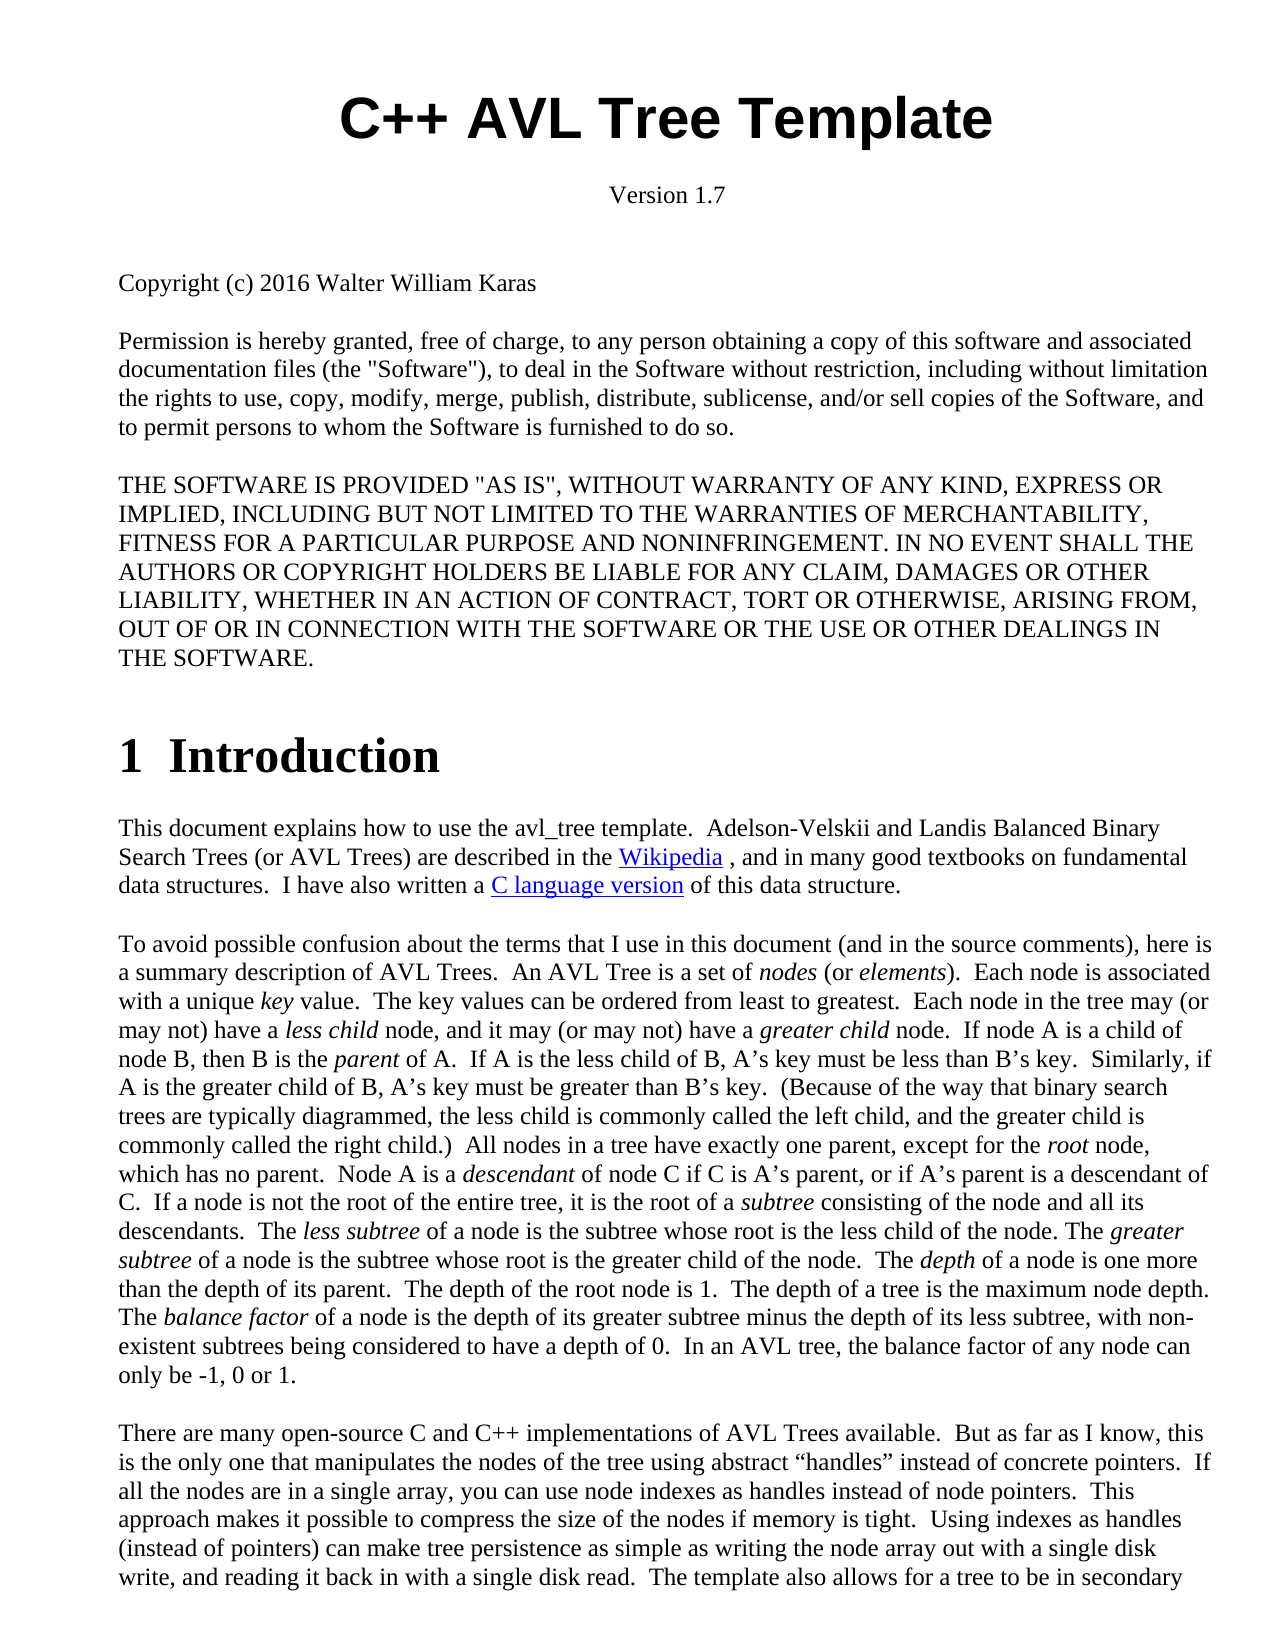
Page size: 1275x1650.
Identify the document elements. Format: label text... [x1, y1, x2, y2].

text Permission is hereby granted, free of charge, to any person obtaining a copy of this software and associated documentation files (the "Software"), to deal in the Software without restriction, including without limitation the rights to use, copy, modify, merge, publish, distribute, sublicense, and/or sell copies of the Software, and to permit persons to whom the Software is furnished to do so. [118, 326, 1216, 441]
text To avoid possible confusion about the terms that I use in this document (and in the source comments), here is a summary description of AVL Trees. An AVL Tree is a set of nodes (or elements). Each node is associated with a unique key value. The key values can be ordered from least to greatest. Each node in the tree may (or may not) have a less child node, and it may (or may not) have a greater child node. If node A is a child of node B, then B is the parent of A. If A is the less child of B, A’s key must be less than B’s key. Similarly, if A is the greater child of B, A’s key must be greater than B’s key. (Because of the way that binary search trees are typically diagrammed, the less child is commonly called the left child, and the greater child is commonly called the right child.) All nodes in a tree have exactly one parent, except for the root node, which has no parent. Node A is a descendant of node C if C is A’s parent, or if A’s parent is a descendant of C. If a node is not the root of the entire tree, it is the root of a subtree consisting of the node and all its descendants. The less subtree of a node is the subtree whose root is the less child of the node. The greater subtree of a node is the subtree whose root is the greater child of the node. The depth of a node is one more than the depth of its parent. The depth of the root node is 1. The depth of a tree is the maximum node depth. The balance factor of a node is the depth of its greater subtree minus the depth of its less subtree, with non-existent subtrees being considered to have a depth of 0. In an AVL tree, the balance factor of any node can only be -1, 0 or 1. [118, 929, 1216, 1389]
text Copyright (c) 2016 Walter William Karas [118, 268, 1216, 296]
text There are many open-source C and C++ implementations of AVL Trees available. But as far as I know, this is the only one that manipulates the nodes of the tree using abstract “handles” instead of concrete pointers. If all the nodes are in a single array, you can use node indexes as handles instead of node pointers. This approach makes it possible to compress the size of the nodes if memory is tight. Using indexes as handles (instead of pointers) can make tree persistence as simple as writing the node array out with a single disk write, and reading it back in with a single disk read. The template also allows for a tree to be in secondary [118, 1418, 1216, 1591]
subtitle 1 Introduction [118, 726, 1216, 783]
text Version 1.7 [118, 181, 1216, 209]
text This document explains how to use the avl_tree template. Adelson-Velskii and Landis Balanced Binary Search Trees (or AVL Trees) are described in the Wikipedia , and in many good textbooks on fundamental data structures. I have also written a C language version of this data structure. [118, 813, 1216, 899]
text THE SOFTWARE IS PROVIDED "AS IS", WITHOUT WARRANTY OF ANY KIND, EXPRESS OR IMPLIED, INCLUDING BUT NOT LIMITED TO THE WARRANTIES OF MERCHANTABILITY, FITNESS FOR A PARTICULAR PURPOSE AND NONINFRINGEMENT. IN NO EVENT SHALL THE AUTHORS OR COPYRIGHT HOLDERS BE LIABLE FOR ANY CLAIM, DAMAGES OR OTHER LIABILITY, WHETHER IN AN ACTION OF CONTRACT, TORT OR OTHERWISE, ARISING FROM, OUT OF OR IN CONNECTION WITH THE SOFTWARE OR THE USE OR OTHER DEALINGS IN THE SOFTWARE. [118, 470, 1216, 672]
title C++ AVL Tree Template [118, 84, 1216, 151]
